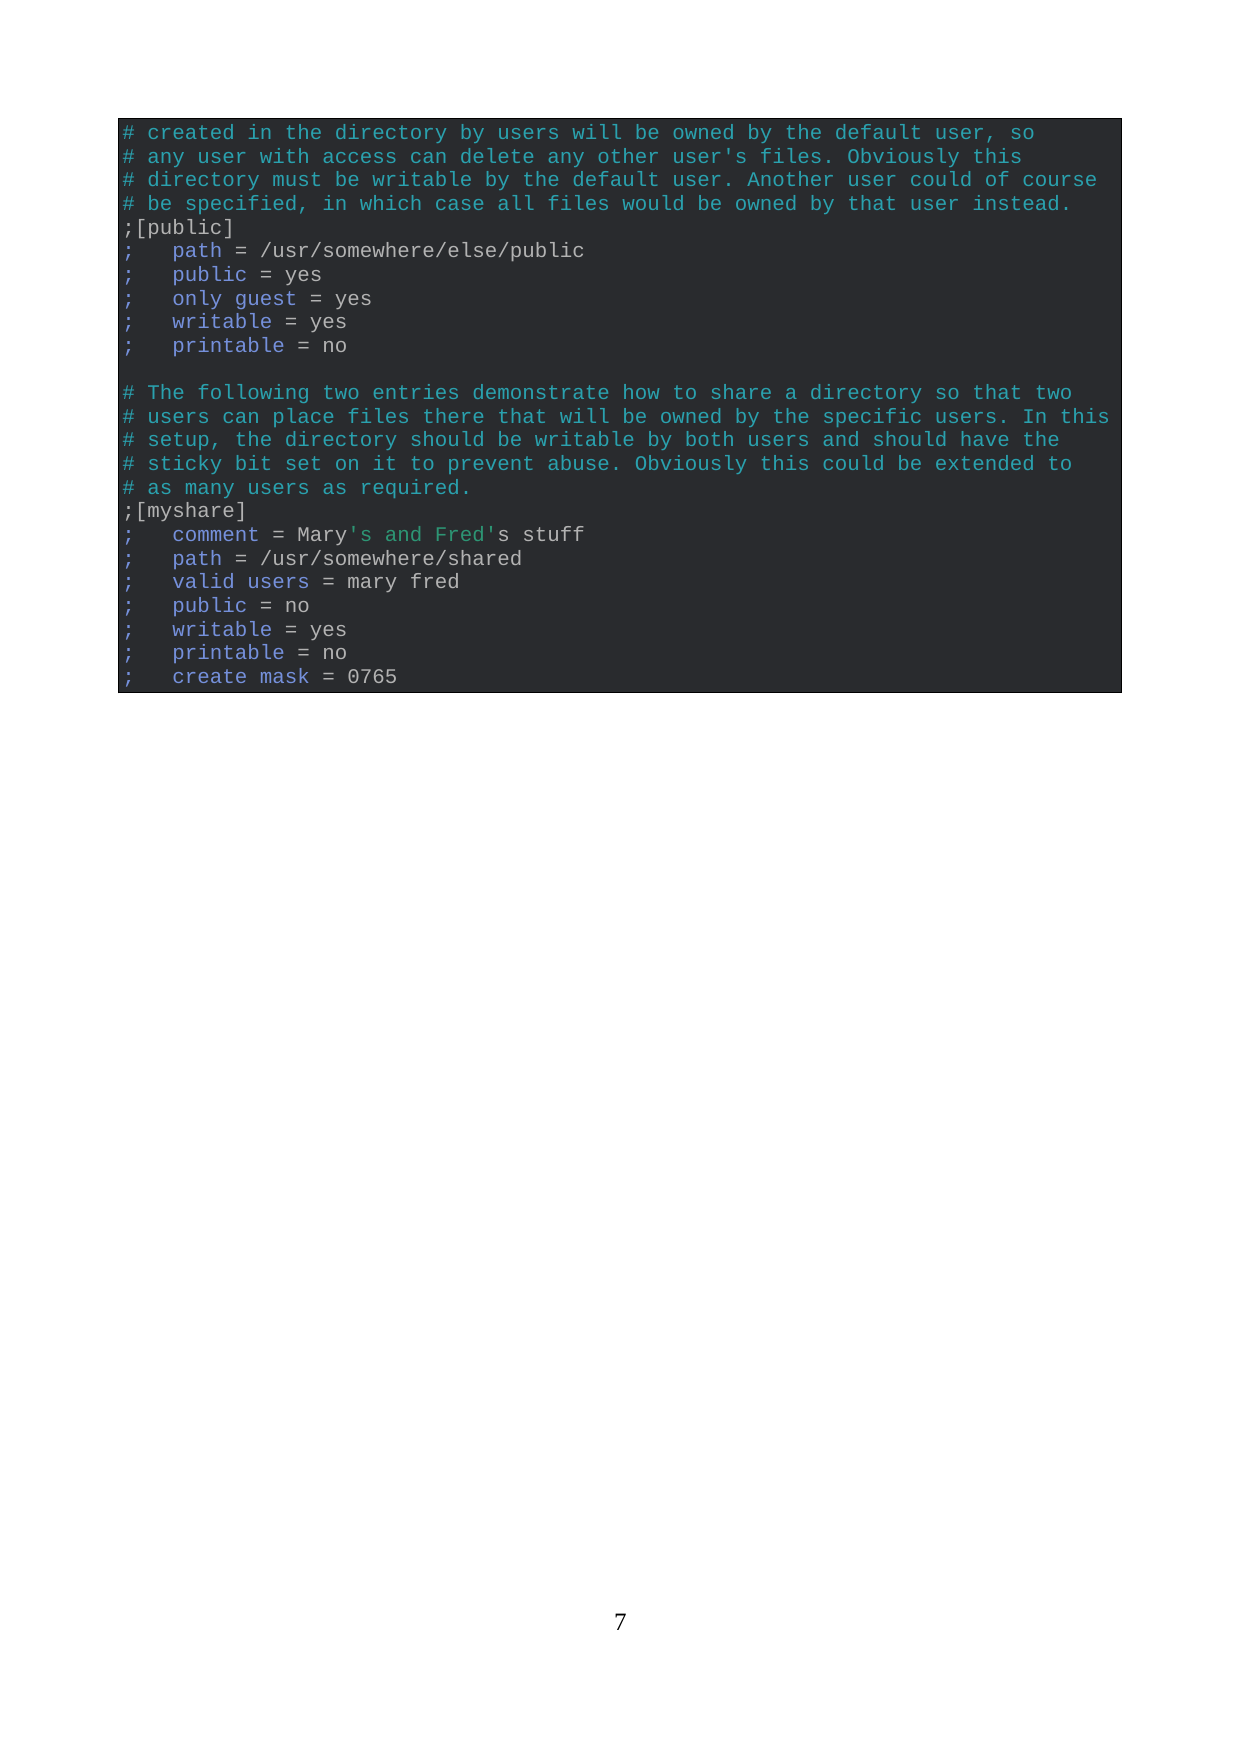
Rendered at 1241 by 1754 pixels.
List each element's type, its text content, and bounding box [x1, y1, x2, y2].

text # users can place files there that will be owned by the specific users. In this [119, 402, 1121, 426]
text # any user with access can delete any other user's files. Obviously this [119, 142, 1121, 165]
text ; printable = no [119, 331, 1121, 354]
text ;[myshare] [119, 496, 1121, 520]
text # sticky bit set on it to prevent abuse. Obviously this could be extended to [119, 449, 1121, 473]
text # directory must be writable by the default user. Another user could of course [119, 165, 1121, 189]
text ;[public] [119, 213, 1121, 236]
text ; public = no [119, 591, 1121, 615]
text ; writable = yes [119, 615, 1121, 638]
text ; public = yes [119, 260, 1121, 284]
text # as many users as required. [119, 473, 1121, 496]
text # be specified, in which case all files would be owned by that user instead. [119, 189, 1121, 213]
text # setup, the directory should be writable by both users and should have the [119, 426, 1121, 449]
text ; comment = Mary's and Fred's stuff [119, 520, 1121, 544]
text ; printable = no [119, 638, 1121, 662]
text # The following two entries demonstrate how to share a directory so that two [119, 378, 1121, 402]
text ; path = /usr/somewhere/else/public [119, 236, 1121, 260]
text ; path = /usr/somewhere/shared [119, 544, 1121, 567]
text # created in the directory by users will be owned by the default user, so [119, 119, 1121, 142]
text ; only guest = yes [119, 284, 1121, 307]
text ; create mask = 0765 [119, 662, 1121, 692]
text ; writable = yes [119, 307, 1121, 331]
text ; valid users = mary fred [119, 567, 1121, 591]
